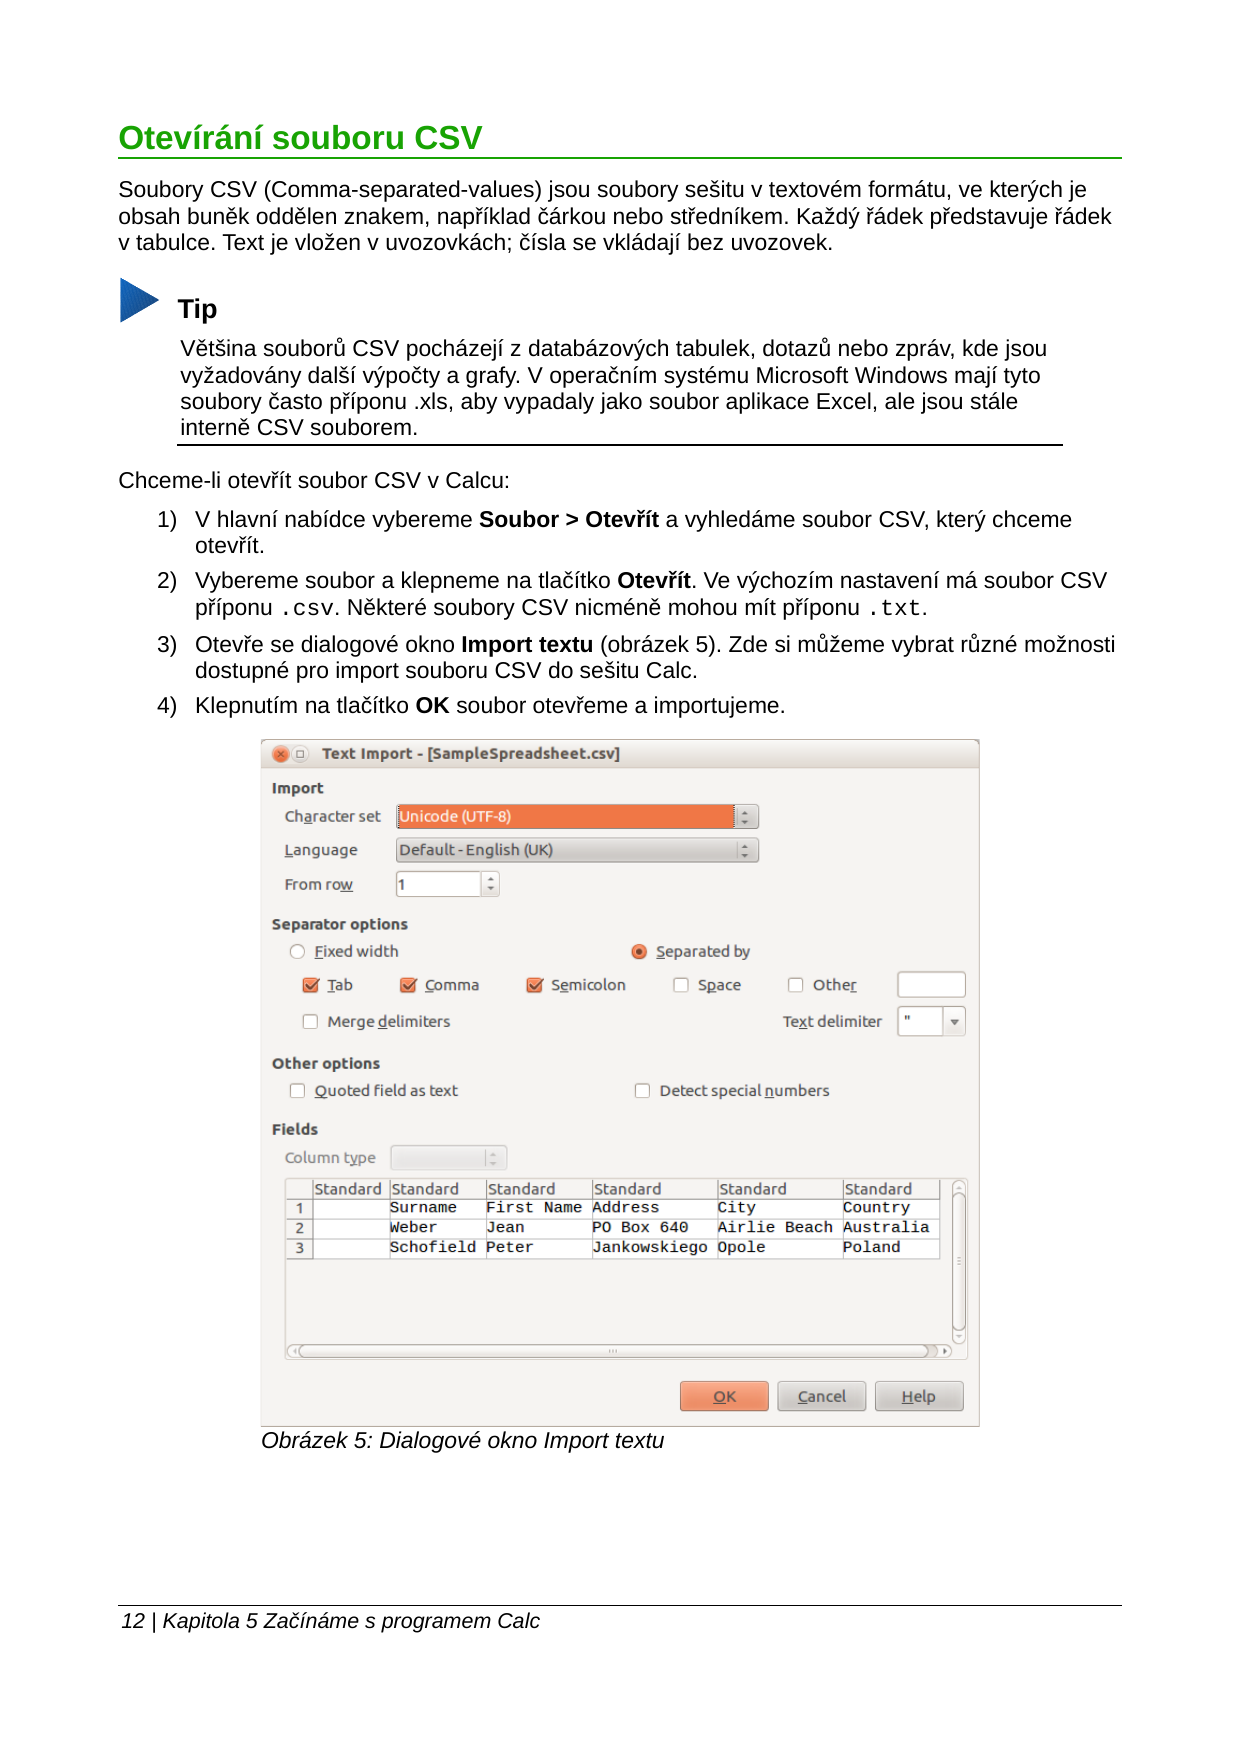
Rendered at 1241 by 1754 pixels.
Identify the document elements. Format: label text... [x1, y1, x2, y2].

subtitle Tip [118, 275, 1122, 325]
list Chceme-li otevřít soubor CSV v Calcu: [118, 467, 1122, 493]
list Otevře se dialogové okno Import textu (obrázek 5). Zde si můžeme vybrat různé možnosti dostupné pro import souboru CSV do sešitu Calc. [177, 631, 1122, 683]
list Klepnutím na tlačítko OK soubor otevřeme a importujeme. [177, 692, 1122, 719]
subtitle Otevírání souboru CSV [118, 118, 1122, 157]
list V hlavní nabídce vybereme Soubor > Otevřít a vyhledáme soubor CSV, který chceme otevřít. [177, 506, 1122, 558]
text Soubory CSV (Comma-separated-values) jsou soubory sešitu v textovém formátu, ve kterých je obsah buněk oddělen znakem, například čárkou nebo středníkem. Každý řádek představuje řádek v tabulce. Text je vložen v uvozovkách; čísla se vkládají bez uvozovek. [118, 176, 1122, 255]
picture [260, 739, 980, 1427]
text Většina souborů CSV pocházejí z databázových tabulek, dotazů nebo zpráv, kde jsou vyžadovány další výpočty a grafy. V operačním systému Microsoft Windows mají tyto soubory často příponu .xls, aby vypadaly jako soubor aplikace Excel, ale jsou stále interně CSV souborem. [177, 332, 1063, 444]
text Obrázek 5: Dialogové okno Import textu [261, 1427, 979, 1453]
list Vybereme soubor a klepneme na tlačítko Otevřít. Ve výchozím nastavení má soubor CSV příponu .csv. Některé soubory CSV nicméně mohou mít příponu .txt. [177, 567, 1122, 622]
